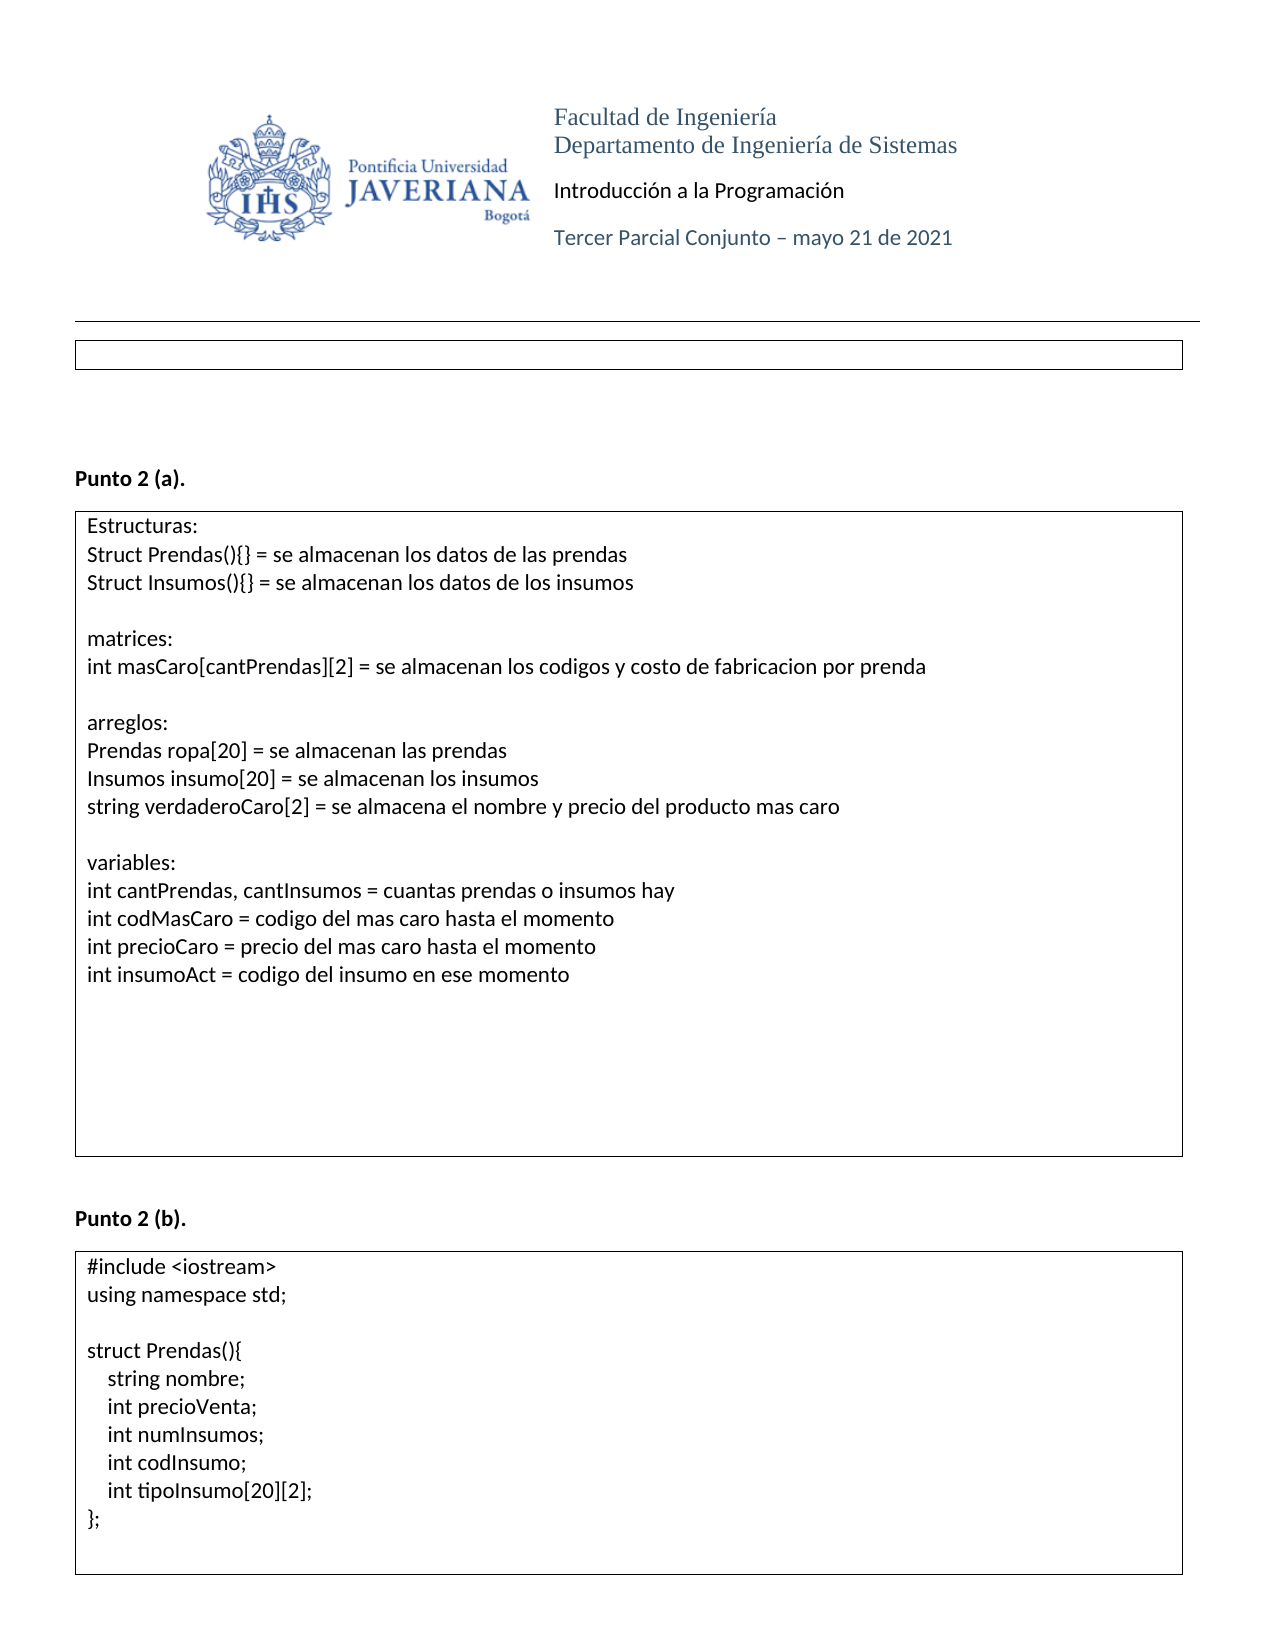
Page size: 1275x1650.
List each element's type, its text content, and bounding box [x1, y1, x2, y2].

table_header #include <iostream> using namespace std; struct Prendas(){ string nombre; int precioVenta; int numInsumos; int codInsumo; int tipoInsumo[20][2]; }; [76, 1252, 1182, 1574]
text Punto 2 (b). [75, 1204, 1200, 1232]
text Punto 2 (a). [75, 464, 1200, 492]
picture [185, 109, 554, 248]
table_header [76, 341, 1182, 369]
table_header Estructuras: Struct Prendas(){} = se almacenan los datos de las prendas Struct Insumos(){} = se almacenan los datos de los insumos matrices: int masCaro[cantPrendas][2] = se almacenan los codigos y costo de fabricacion por prenda arreglos: Prendas ropa[20] = se almacenan las prendas Insumos insumo[20] = se almacenan los insumos string verdaderoCaro[2] = se almacena el nombre y precio del producto mas caro variables: int cantPrendas, cantInsumos = cuantas prendas o insumos hay int codMasCaro = codigo del mas caro hasta el momento int precioCaro = precio del mas caro hasta el momento int insumoAct = codigo del insumo en ese momento [76, 512, 1182, 1156]
